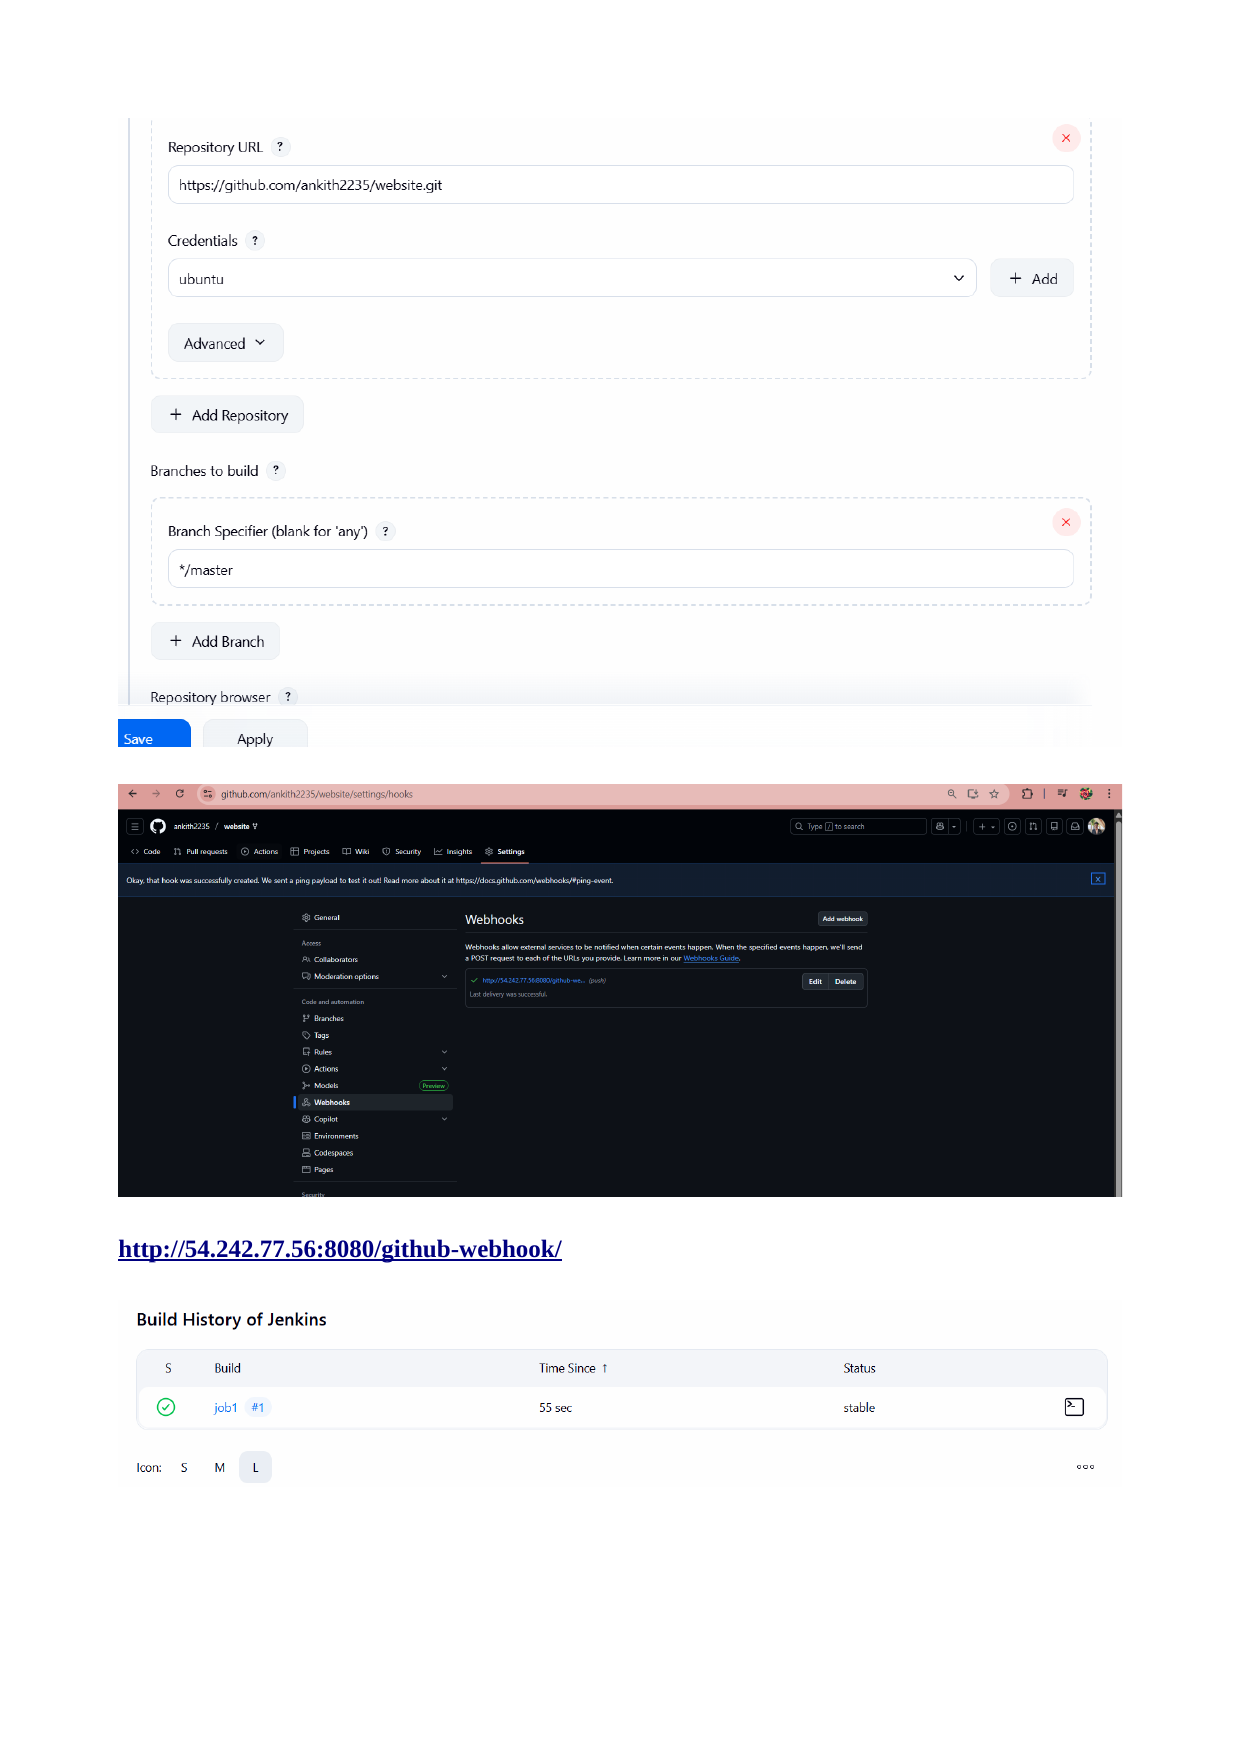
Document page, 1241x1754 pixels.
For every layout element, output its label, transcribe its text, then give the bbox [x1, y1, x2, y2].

picture [118, 118, 1123, 747]
picture [118, 784, 1123, 1197]
picture [118, 1300, 1123, 1487]
text http://54.242.77.56:8080/github-webhook/ [118, 1234, 1122, 1263]
